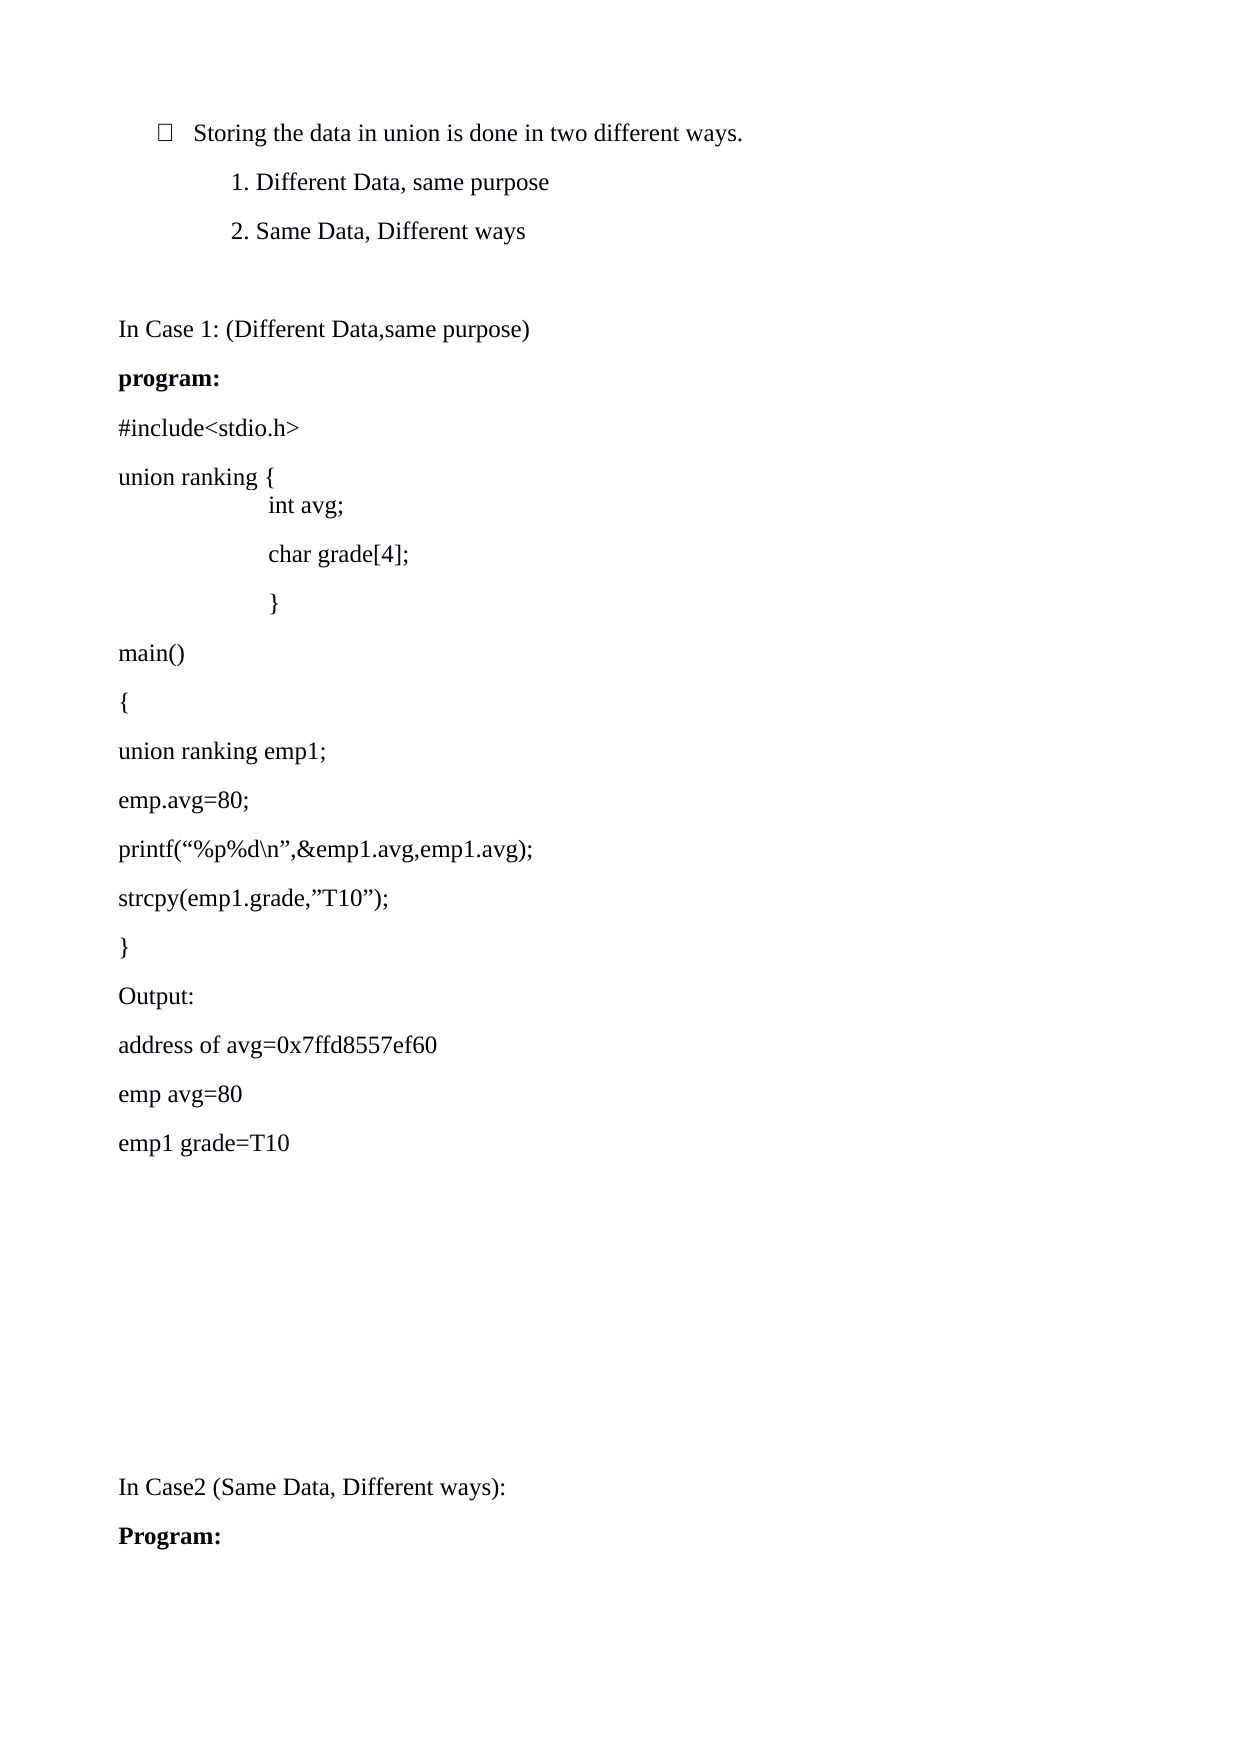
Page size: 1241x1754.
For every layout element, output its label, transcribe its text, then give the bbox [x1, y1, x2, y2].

text union ranking emp1; [118, 736, 1122, 764]
text program: [118, 363, 1122, 392]
list Storing the data in union is done in two different ways. [156, 118, 1122, 147]
text emp1 grade=T10 [118, 1128, 1122, 1157]
text 2. Same Data, Different ways [231, 216, 1122, 245]
text } [118, 588, 1122, 617]
text Output: [118, 981, 1122, 1010]
text } [118, 932, 1122, 961]
text main() [118, 638, 1122, 666]
text In Case2 (Same Data, Different ways): [118, 1472, 1122, 1500]
text { [118, 687, 1122, 715]
text union ranking { [118, 462, 1122, 490]
text printf(“%p%d\n”,&emp1.avg,emp1.avg); [118, 834, 1122, 863]
text Program: [118, 1521, 1122, 1549]
text #include<stdio.h> [118, 413, 1122, 441]
text emp.avg=80; [118, 785, 1122, 813]
text 1. Different Data, same purpose [231, 167, 1122, 196]
text char grade[4]; [118, 539, 1122, 568]
text strcpy(emp1.grade,”T10”); [118, 883, 1122, 912]
text In Case 1: (Different Data,same purpose) [118, 314, 1122, 343]
text emp avg=80 [118, 1079, 1122, 1108]
text address of avg=0x7ffd8557ef60 [118, 1030, 1122, 1059]
text int avg; [118, 490, 1122, 519]
